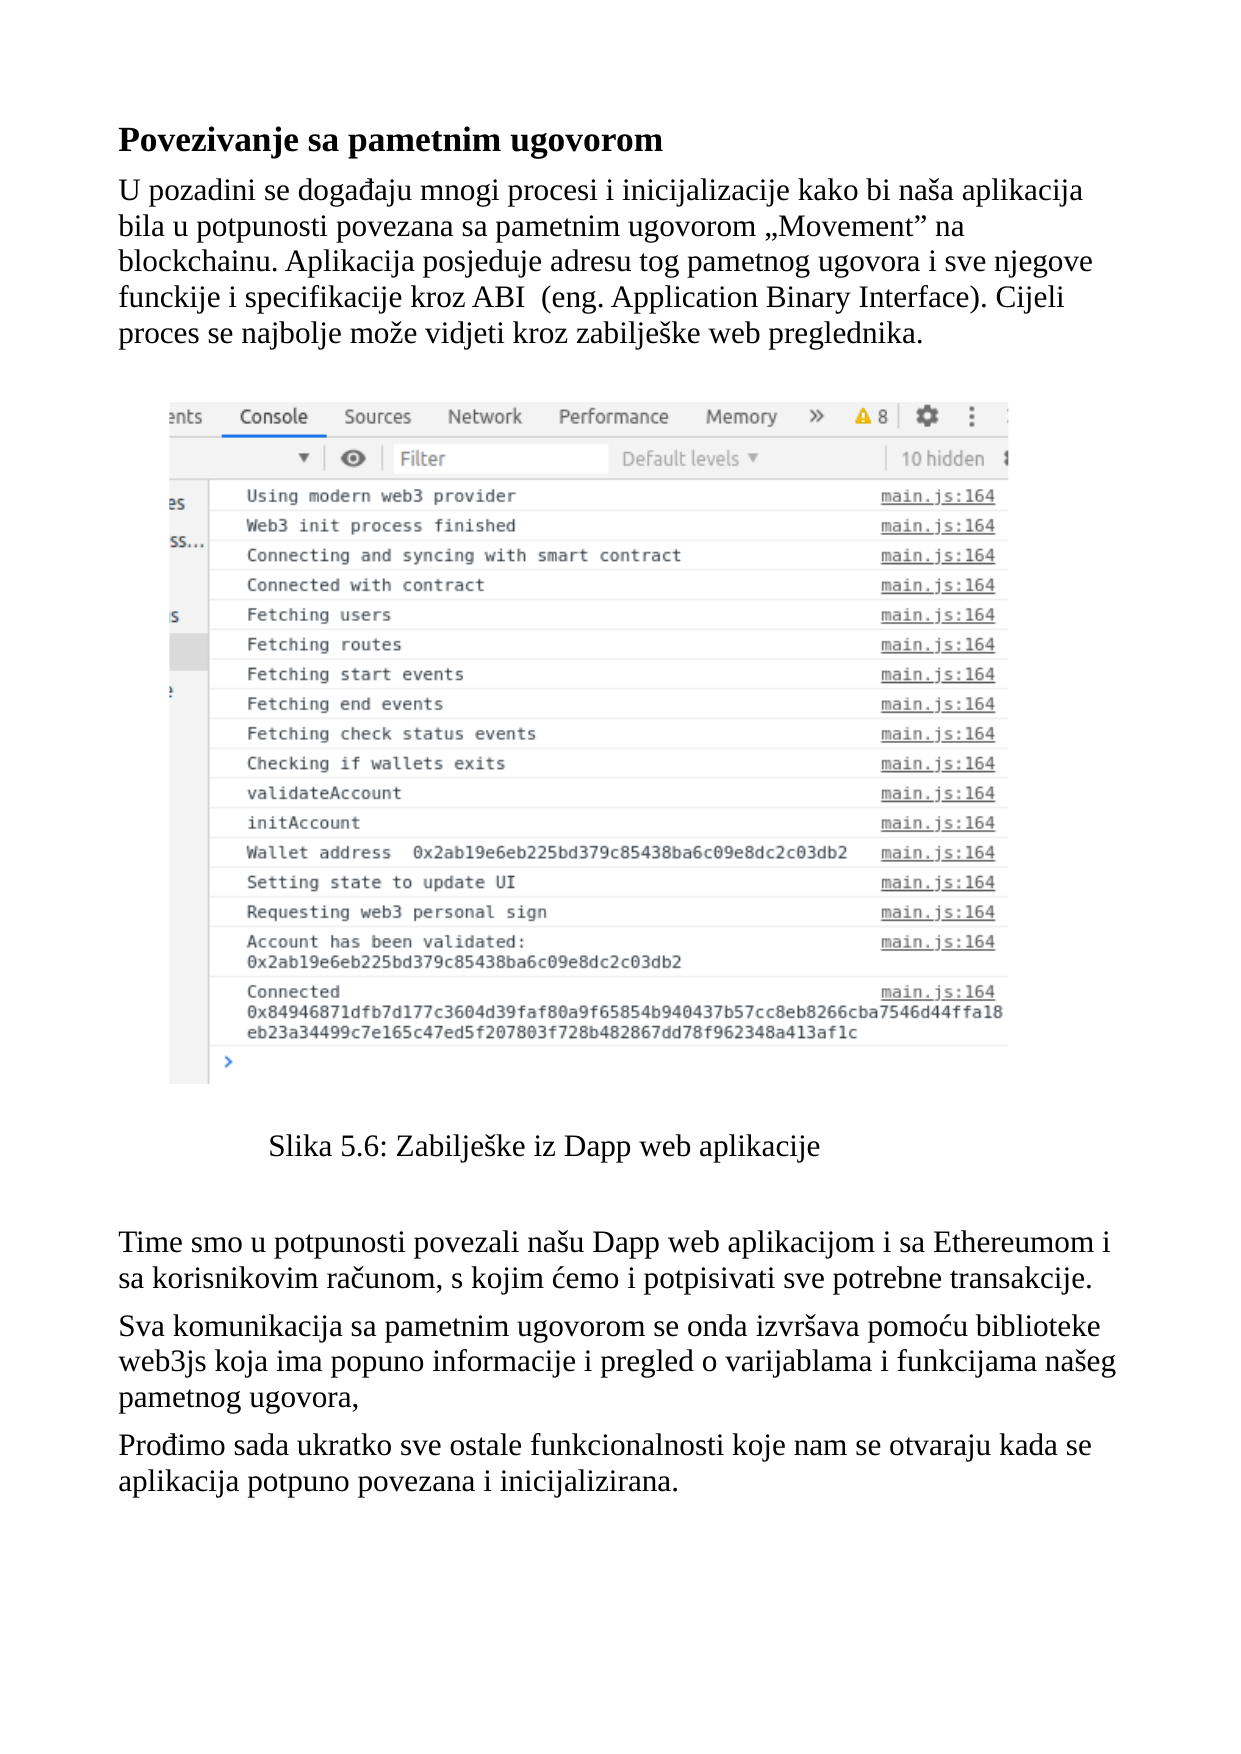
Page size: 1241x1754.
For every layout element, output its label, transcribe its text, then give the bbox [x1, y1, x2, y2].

picture [169, 402, 1009, 1084]
text U pozadini se događaju mnogi procesi i inicijalizacije kako bi naša aplikacija bila u potpunosti povezana sa pametnim ugovorom „Movement” na blockchainu. Aplikacija posjeduje adresu tog pametnog ugovora i sve njegove funckije i specifikacije kroz ABI (eng. Application Binary Interface). Cijeli proces se najbolje može vidjeti kroz zabilješke web preglednika. [118, 171, 1122, 351]
text Sva komunikacija sa pametnim ugovorom se onda izvršava pomoću biblioteke web3js koja ima popuno informacije i pregled o varijablama i funkcijama našeg pametnog ugovora, [118, 1307, 1122, 1414]
text Prođimo sada ukratko sve ostale funkcionalnosti koje nam se otvaraju kada se aplikacija potpuno povezana i inicijalizirana. [118, 1426, 1122, 1498]
text Time smo u potpunosti povezali našu Dapp web aplikacijom i sa Ethereumom i sa korisnikovim računom, s kojim ćemo i potpisivati sve potrebne transakcije. [118, 1223, 1122, 1295]
text Povezivanje sa pametnim ugovorom [118, 118, 1122, 159]
text Slika 5.6: Zabilješke iz Dapp web aplikacije [118, 1127, 1122, 1163]
